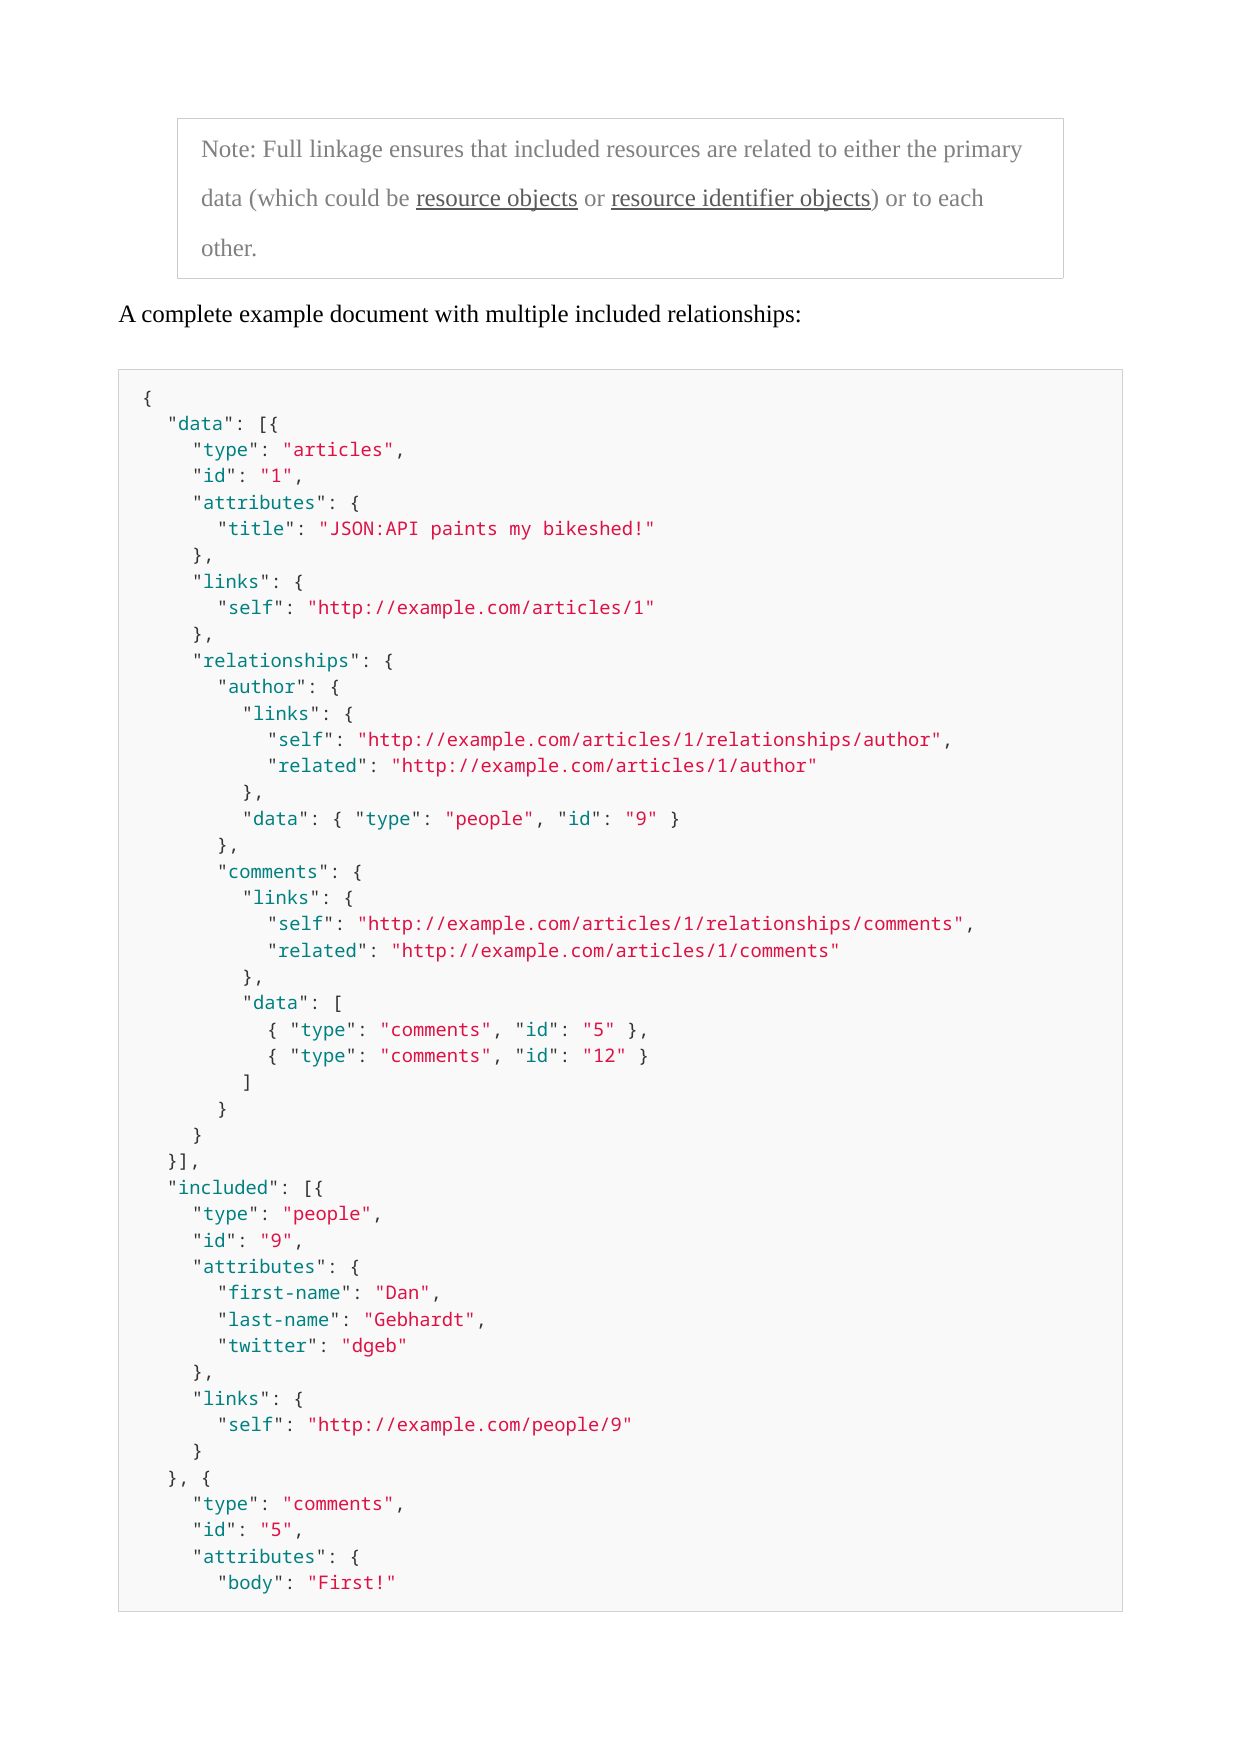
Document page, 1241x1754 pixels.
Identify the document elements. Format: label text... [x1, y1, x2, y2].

text }, [119, 1343, 1122, 1369]
text "self": "http://example.com/people/9" [119, 1396, 1122, 1422]
text "body": "First!" [119, 1554, 1122, 1611]
text "links": { [119, 1369, 1122, 1396]
text "id": "5", [119, 1501, 1122, 1527]
text "author": { [119, 658, 1122, 684]
text }, [119, 763, 1122, 789]
text } [119, 1422, 1122, 1448]
text "data": { "type": "people", "id": "9" } [119, 789, 1122, 816]
text }, [584, 763, 590, 771]
text "twitter": "dgeb" [119, 1317, 1122, 1343]
text }, [787, 763, 793, 771]
text Note: Full linkage ensures that included resources are related to either the primary data (which could be resource objects or resource identifier objects) or to each other. [178, 119, 1063, 278]
text "data": [{ [119, 394, 1122, 421]
text }, [119, 816, 1122, 842]
text "attributes": { [119, 473, 1122, 499]
text ] [404, 1053, 410, 1061]
text ] [119, 1053, 1122, 1079]
text } [119, 1106, 1122, 1132]
text "related": "http://example.com/articles/1/author" [119, 737, 1122, 763]
text "type": "comments", [119, 1475, 1122, 1501]
text { [119, 370, 1122, 394]
text "links": { [119, 868, 1122, 895]
text }, [753, 948, 759, 956]
text "relationships": { [119, 631, 1122, 658]
text "links": { [119, 684, 1122, 710]
text }], [119, 1132, 1122, 1158]
text }, [584, 948, 590, 956]
text }, { [119, 1448, 1122, 1475]
text "attributes": { [119, 1237, 1122, 1264]
text "id": "9", [119, 1211, 1122, 1237]
text "data": [ [119, 974, 1122, 1000]
text "self": "http://example.com/articles/1/relationships/comments", [119, 895, 1122, 921]
text A complete example document with multiple included relationships: [118, 299, 1122, 327]
text "included": [{ [119, 1158, 1122, 1185]
text }, [354, 526, 360, 534]
text }, [366, 1343, 371, 1351]
text } [119, 1079, 1122, 1106]
text }, [119, 605, 1122, 631]
text "first-name": "Dan", [119, 1264, 1122, 1290]
text "last-name": "Gebhardt", [119, 1290, 1122, 1317]
text "links": { [119, 552, 1122, 579]
text } [557, 1422, 563, 1430]
text } [501, 1422, 507, 1430]
text { "type": "comments", "id": "5" }, [119, 1000, 1122, 1027]
text }, [388, 1343, 393, 1351]
text }, [546, 526, 551, 534]
text "related": "http://example.com/articles/1/comments" [119, 921, 1122, 948]
text "comments": { [119, 842, 1122, 868]
text "title": "JSON:API paints my bikeshed!" [119, 499, 1122, 526]
text }, [501, 605, 507, 613]
text "type": "people", [119, 1185, 1122, 1211]
text "self": "http://example.com/articles/1/relationships/author", [119, 710, 1122, 737]
text "attributes": { [119, 1527, 1122, 1554]
text "id": "1", [119, 447, 1122, 473]
text { "type": "comments", "id": "12" } [119, 1027, 1122, 1053]
text "self": "http://example.com/articles/1" [119, 579, 1122, 605]
text "type": "articles", [119, 421, 1122, 447]
text }, [119, 948, 1122, 974]
text }, [119, 526, 1122, 552]
